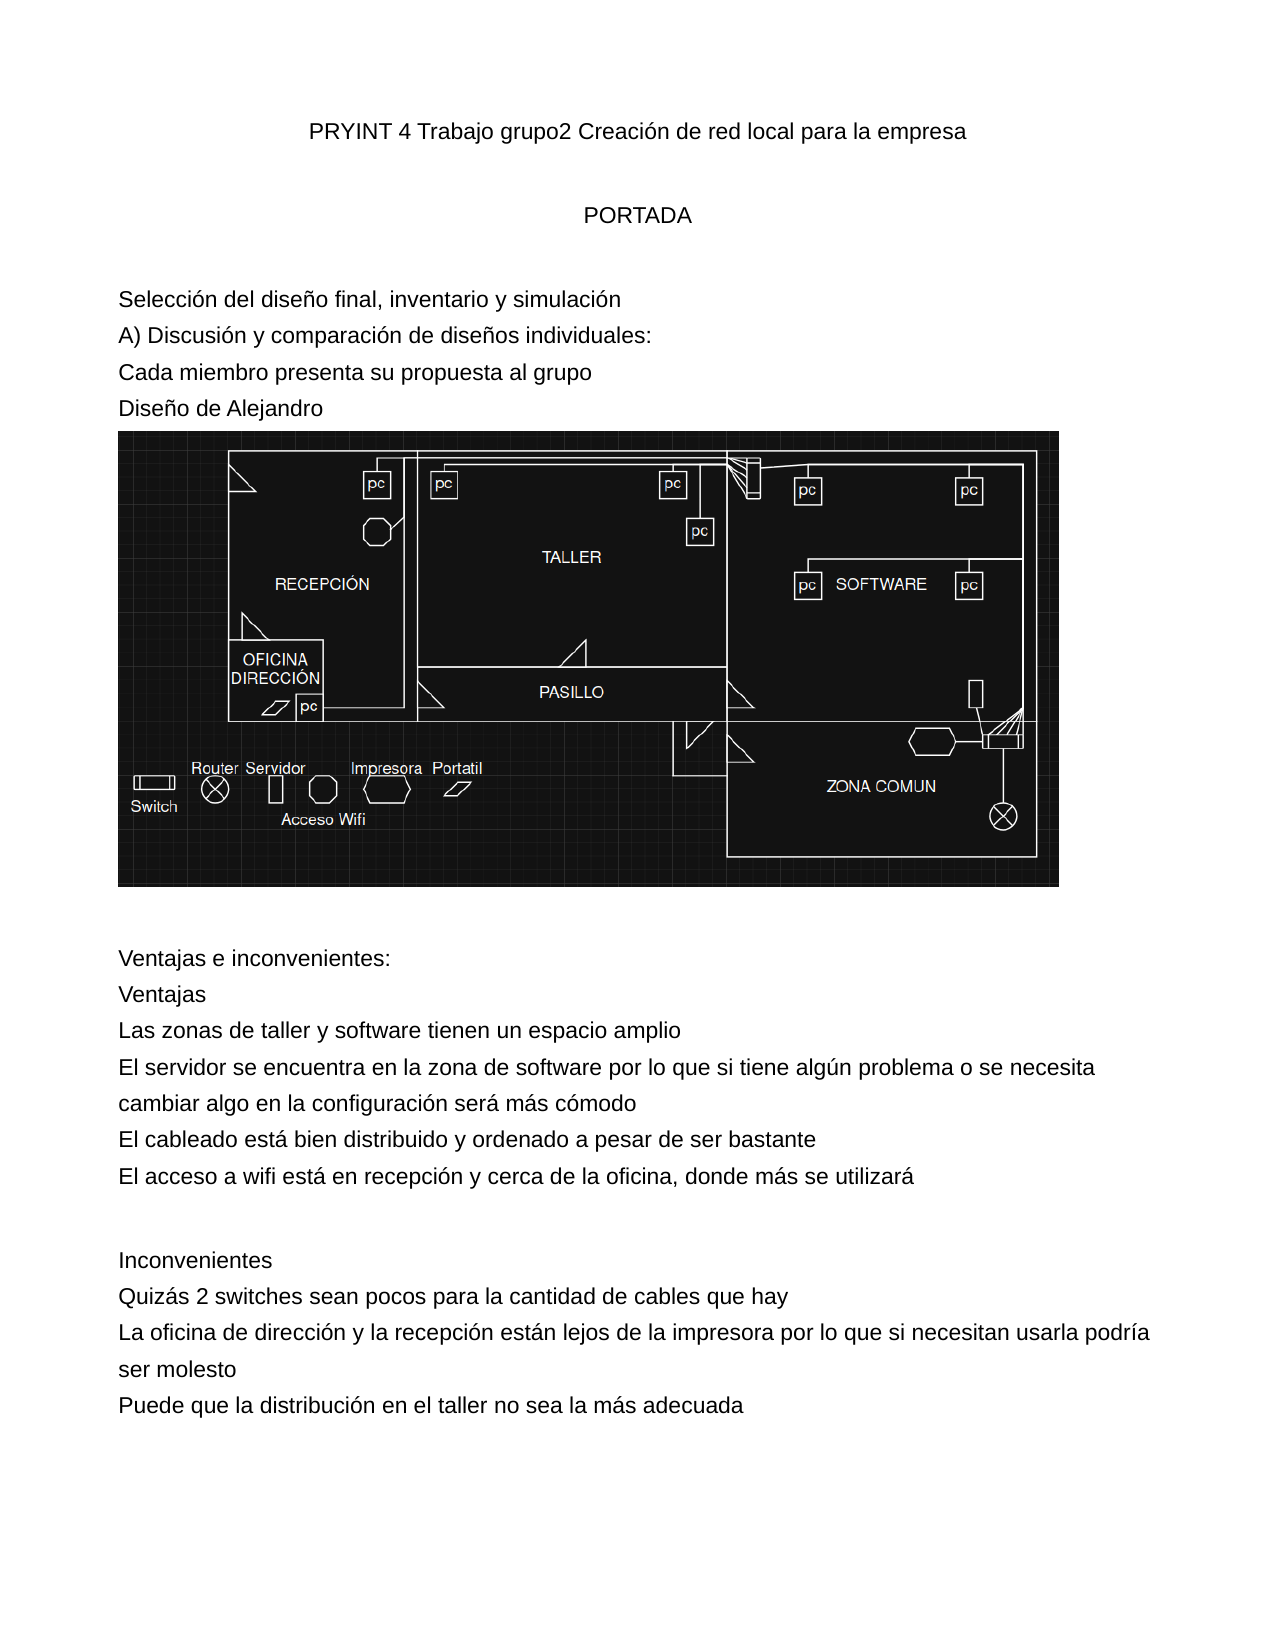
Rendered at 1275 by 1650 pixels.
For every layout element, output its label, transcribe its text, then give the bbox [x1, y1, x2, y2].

text Diseño de Alejandro [118, 395, 1157, 421]
text Puede que la distribución en el taller no sea la más adecuada [118, 1392, 1157, 1418]
text PRYINT 4 Trabajo grupo2 Creación de red local para la empresa [118, 118, 1157, 144]
text Inconvenientes [118, 1247, 1157, 1273]
text El acceso a wifi está en recepción y cerca de la oficina, donde más se utilizará [118, 1163, 1157, 1189]
text Quizás 2 switches sean pocos para la cantidad de cables que hay [118, 1283, 1157, 1309]
text Selección del diseño final, inventario y simulación [118, 286, 1157, 312]
text A) Discusión y comparación de diseños individuales: [118, 322, 1157, 349]
text El servidor se encuentra en la zona de software por lo que si tiene algún problema o se necesita cambiar algo en la configuración será más cómodo [118, 1054, 1157, 1116]
text El cableado está bien distribuido y ordenado a pesar de ser bastante [118, 1126, 1157, 1153]
text Ventajas [118, 981, 1157, 1007]
text Cada miembro presenta su propuesta al grupo [118, 359, 1157, 385]
text Ventajas e inconvenientes: [118, 944, 1157, 971]
text PORTADA [118, 202, 1157, 228]
text Las zonas de taller y software tienen un espacio amplio [118, 1017, 1157, 1044]
picture [118, 431, 1059, 887]
text La oficina de dirección y la recepción están lejos de la impresora por lo que si necesitan usarla podría ser molesto [118, 1319, 1157, 1382]
